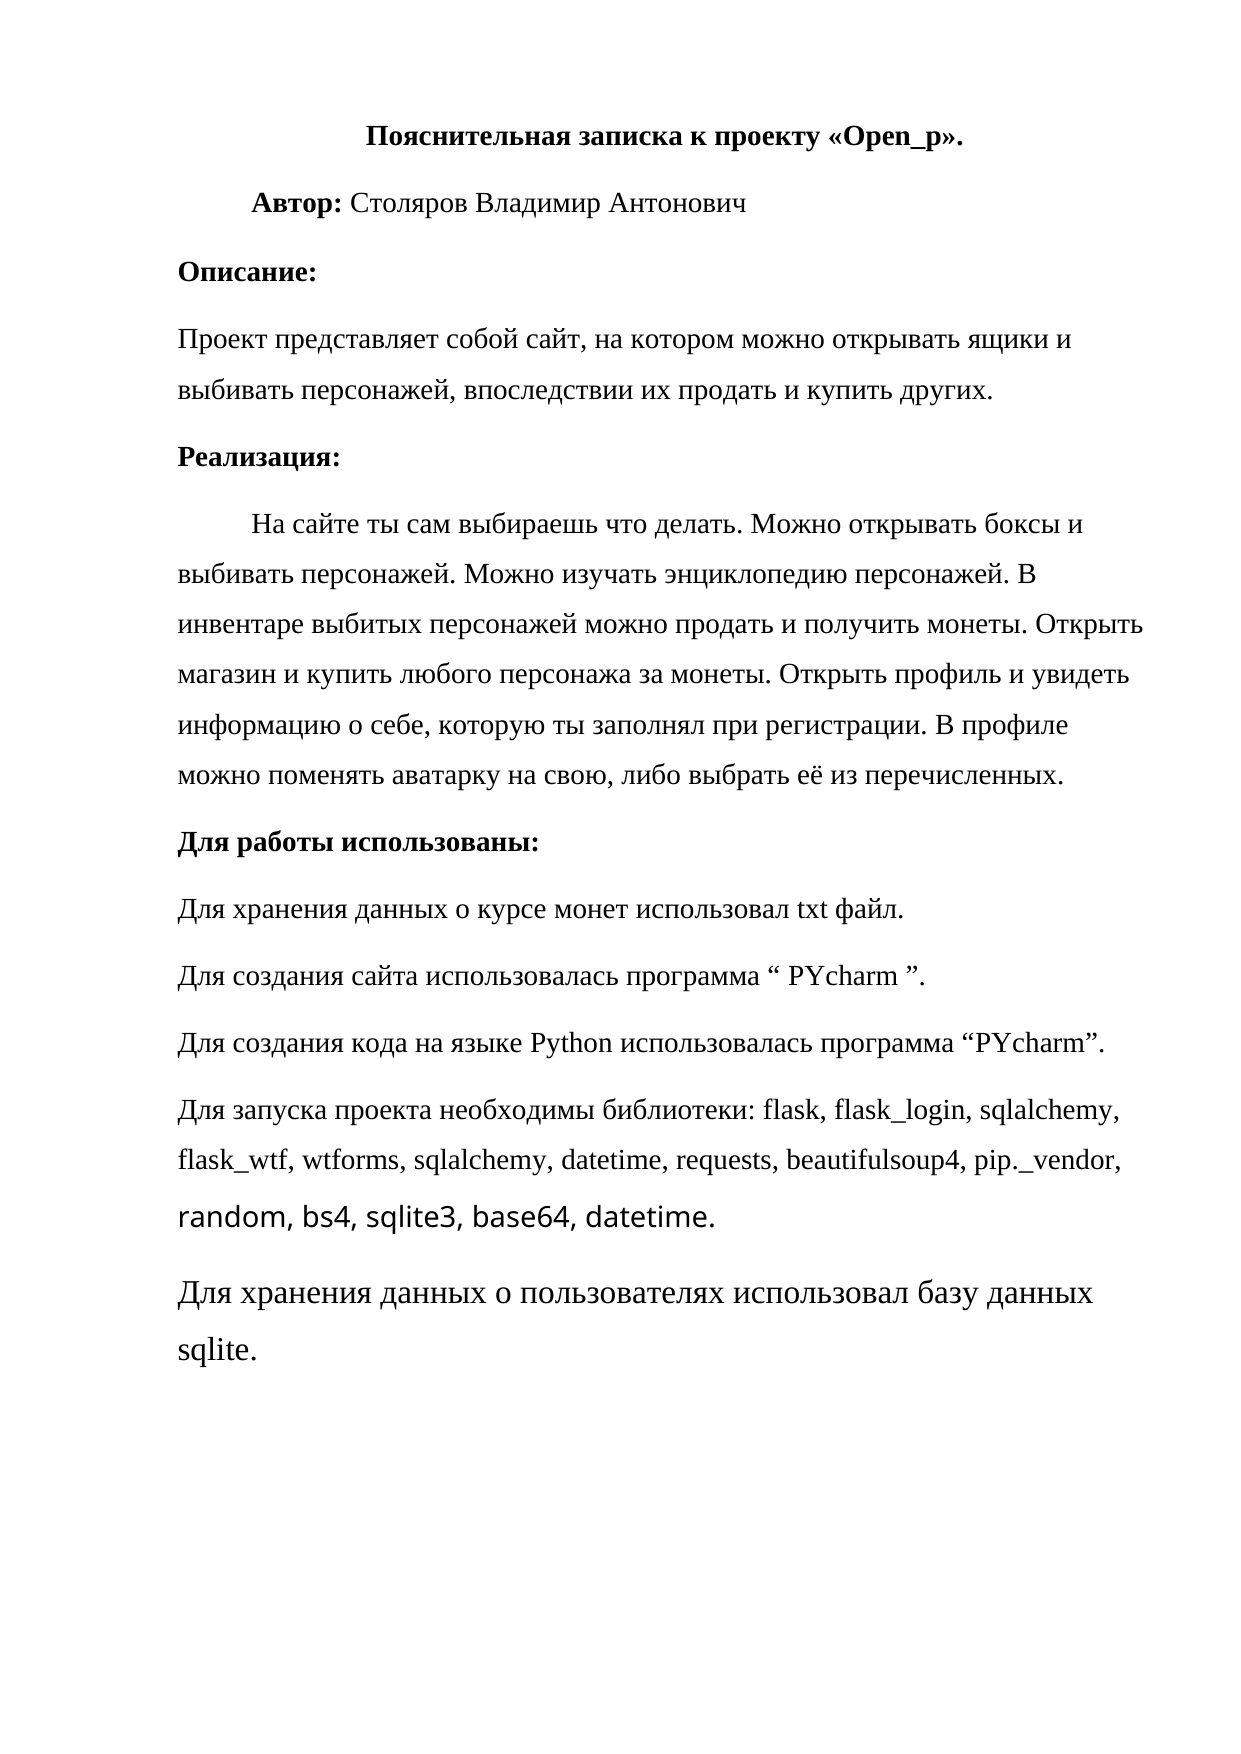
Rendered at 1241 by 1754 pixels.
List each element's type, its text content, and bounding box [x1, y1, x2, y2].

text Для запуска проекта необходимы библиотеки: flask, flask_login, sqlalchemy, flask_wtf, wtforms, sqlalchemy, datetime, requests, beautifulsoup4, pip._vendor, random, bs4, sqlite3, base64, datetime. [177, 1092, 1152, 1236]
text Реализация: [177, 439, 1152, 472]
text Для создания сайта использовалась программа “ PYcharm ”. [177, 958, 1152, 992]
text Автор: Столяров Владимир Антонович [177, 185, 1152, 219]
text Проект представляет собой сайт, на котором можно открывать ящики и выбивать персонажей, впоследствии их продать и купить других. [177, 321, 1152, 405]
text Для хранения данных о курсе монет использовал txt файл. [177, 891, 1152, 925]
text Для хранения данных о пользователях использовал базу данных sqlite. [177, 1272, 1152, 1368]
text Пояснительная записка к проекту «Open_p». [177, 118, 1152, 152]
text На сайте ты сам выбираешь что делать. Можно открывать боксы и выбивать персонажей. Можно изучать энциклопедию персонажей. В инвентаре выбитых персонажей можно продать и получить монеты. Открыть магазин и купить любого персонажа за монеты. Открыть профиль и увидеть информацию о себе, которую ты заполнял при регистрации. В профиле можно поменять аватарку на свою, либо выбрать её из перечисленных. [177, 506, 1152, 791]
text Для работы использованы: [177, 824, 1152, 858]
text Для создания кода на языке Python использовалась программа “PYcharm”. [177, 1025, 1152, 1059]
text Описание: [177, 254, 1152, 288]
